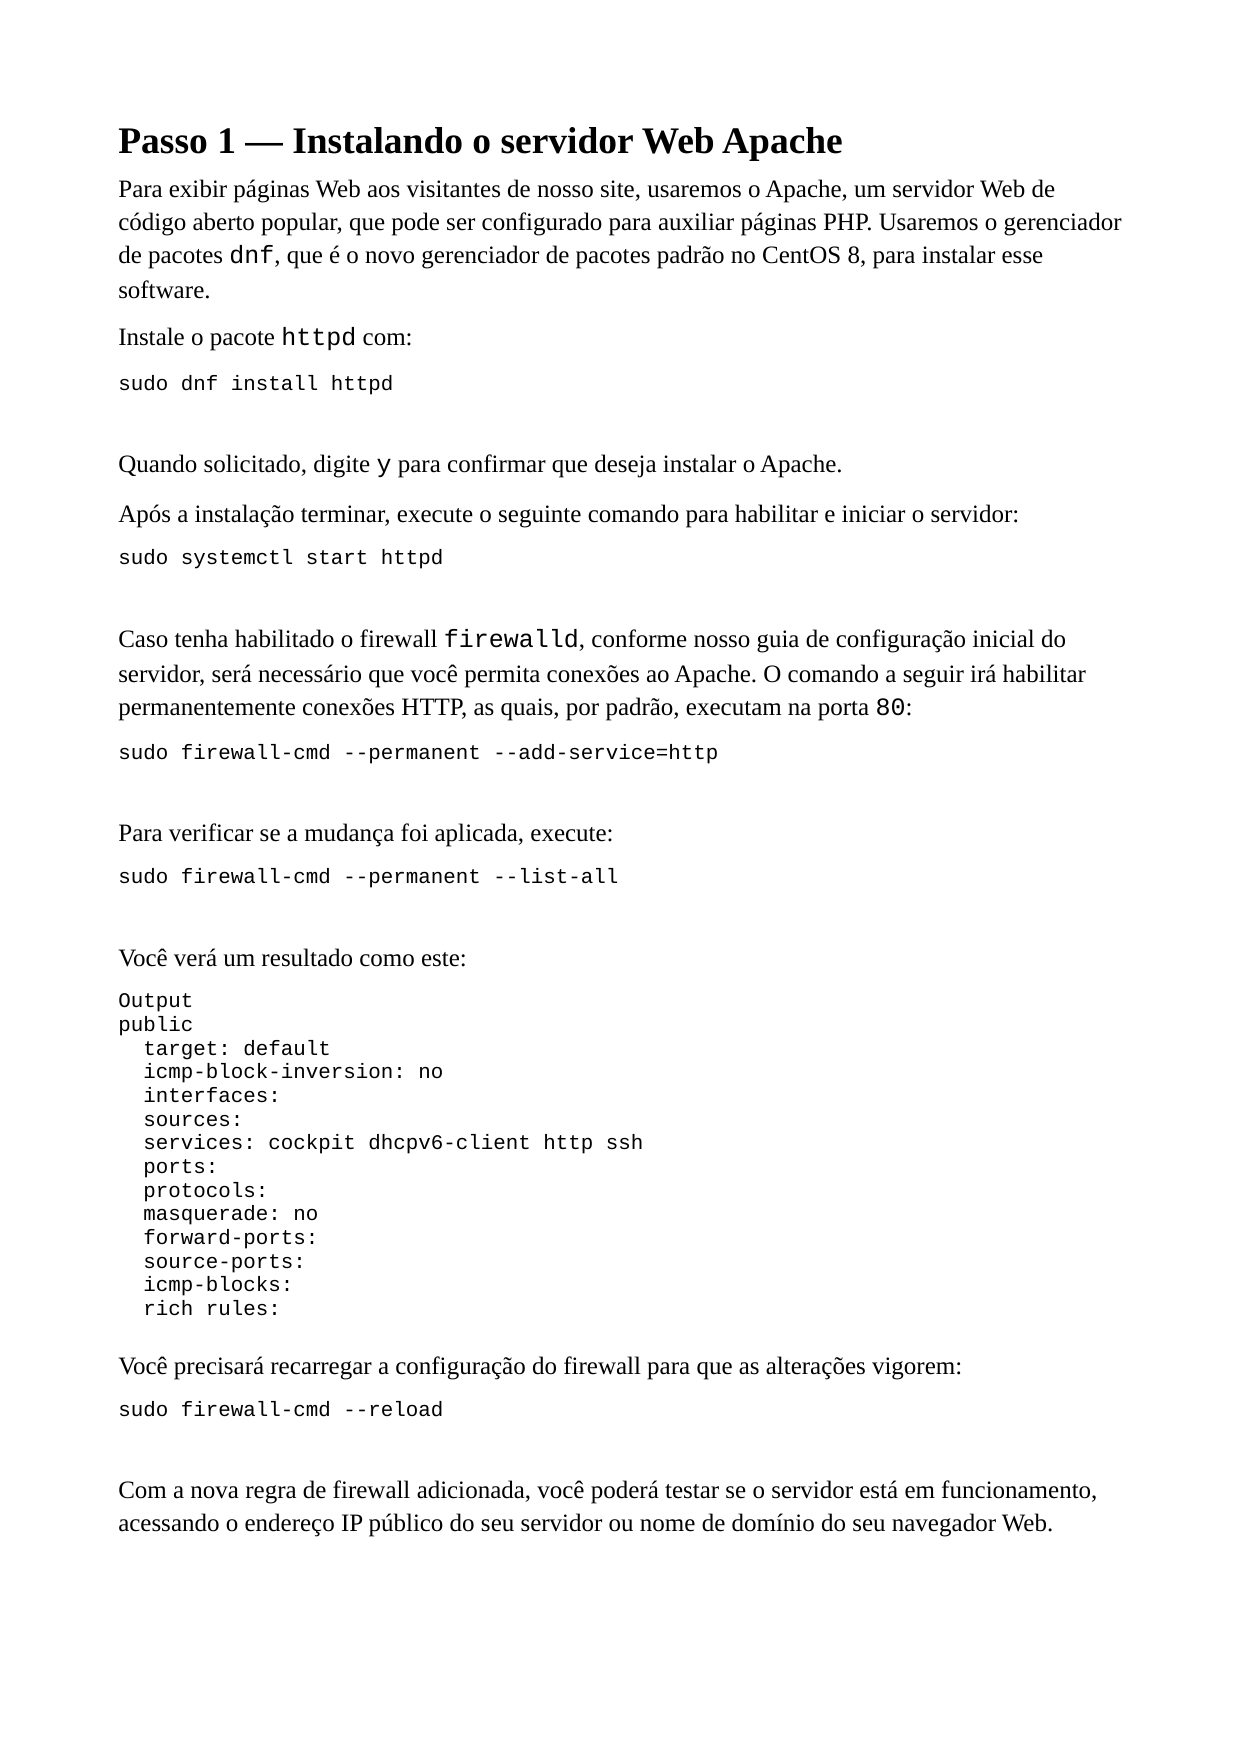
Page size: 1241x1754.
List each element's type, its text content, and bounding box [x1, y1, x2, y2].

text rich rules: [118, 1298, 1122, 1322]
text icmp-blocks: [118, 1274, 1122, 1298]
text public [118, 1014, 1122, 1038]
text icmp-block-inversion: no [118, 1061, 1122, 1085]
text Com a nova regra de firewall adicionada, você poderá testar se o servidor está em funcionamento, acessando o endereço IP público do seu servidor ou nome de domínio do seu navegador Web. [118, 1475, 1122, 1537]
text Instale o pacote httpd com: [118, 322, 1122, 353]
text Você verá um resultado como este: [118, 943, 1122, 972]
text sources: [118, 1109, 1122, 1132]
text sudo firewall-cmd --permanent --add-service=http [118, 742, 1122, 765]
text Caso tenha habilitado o firewall firewalld, conforme nosso guia de configuração inicial do servidor, será necessário que você permita conexões ao Apache. O comando a seguir irá habilitar permanentemente conexões HTTP, as quais, por padrão, executam na porta 80: [118, 624, 1122, 723]
text Para verificar se a mudança foi aplicada, execute: [118, 818, 1122, 847]
text Output [118, 991, 1122, 1014]
text Para exibir páginas Web aos visitantes de nosso site, usaremos o Apache, um servidor Web de código aberto popular, que pode ser configurado para auxiliar páginas PHP. Usaremos o gerenciador de pacotes dnf, que é o novo gerenciador de pacotes padrão no CentOS 8, para instalar esse software. [118, 174, 1122, 304]
text Após a instalação terminar, execute o seguinte comando para habilitar e iniciar o servidor: [118, 499, 1122, 528]
text masquerade: no [118, 1203, 1122, 1227]
text source-ports: [118, 1251, 1122, 1274]
text Você precisará recarregar a configuração do firewall para que as alterações vigorem: [118, 1351, 1122, 1380]
text interfaces: [118, 1085, 1122, 1109]
text sudo dnf install httpd [118, 372, 1122, 396]
text target: default [118, 1038, 1122, 1061]
text sudo firewall-cmd --permanent --list-all [118, 866, 1122, 890]
text protocols: [118, 1180, 1122, 1203]
text forward-ports: [118, 1227, 1122, 1251]
subtitle Passo 1 — Instalando o servidor Web Apache [118, 118, 1122, 161]
text services: cockpit dhcpv6-client http ssh [118, 1132, 1122, 1156]
text Quando solicitado, digite y para confirmar que deseja instalar o Apache. [118, 449, 1122, 480]
text sudo systemctl start httpd [118, 547, 1122, 571]
text sudo firewall-cmd --reload [118, 1399, 1122, 1422]
text ports: [118, 1156, 1122, 1180]
